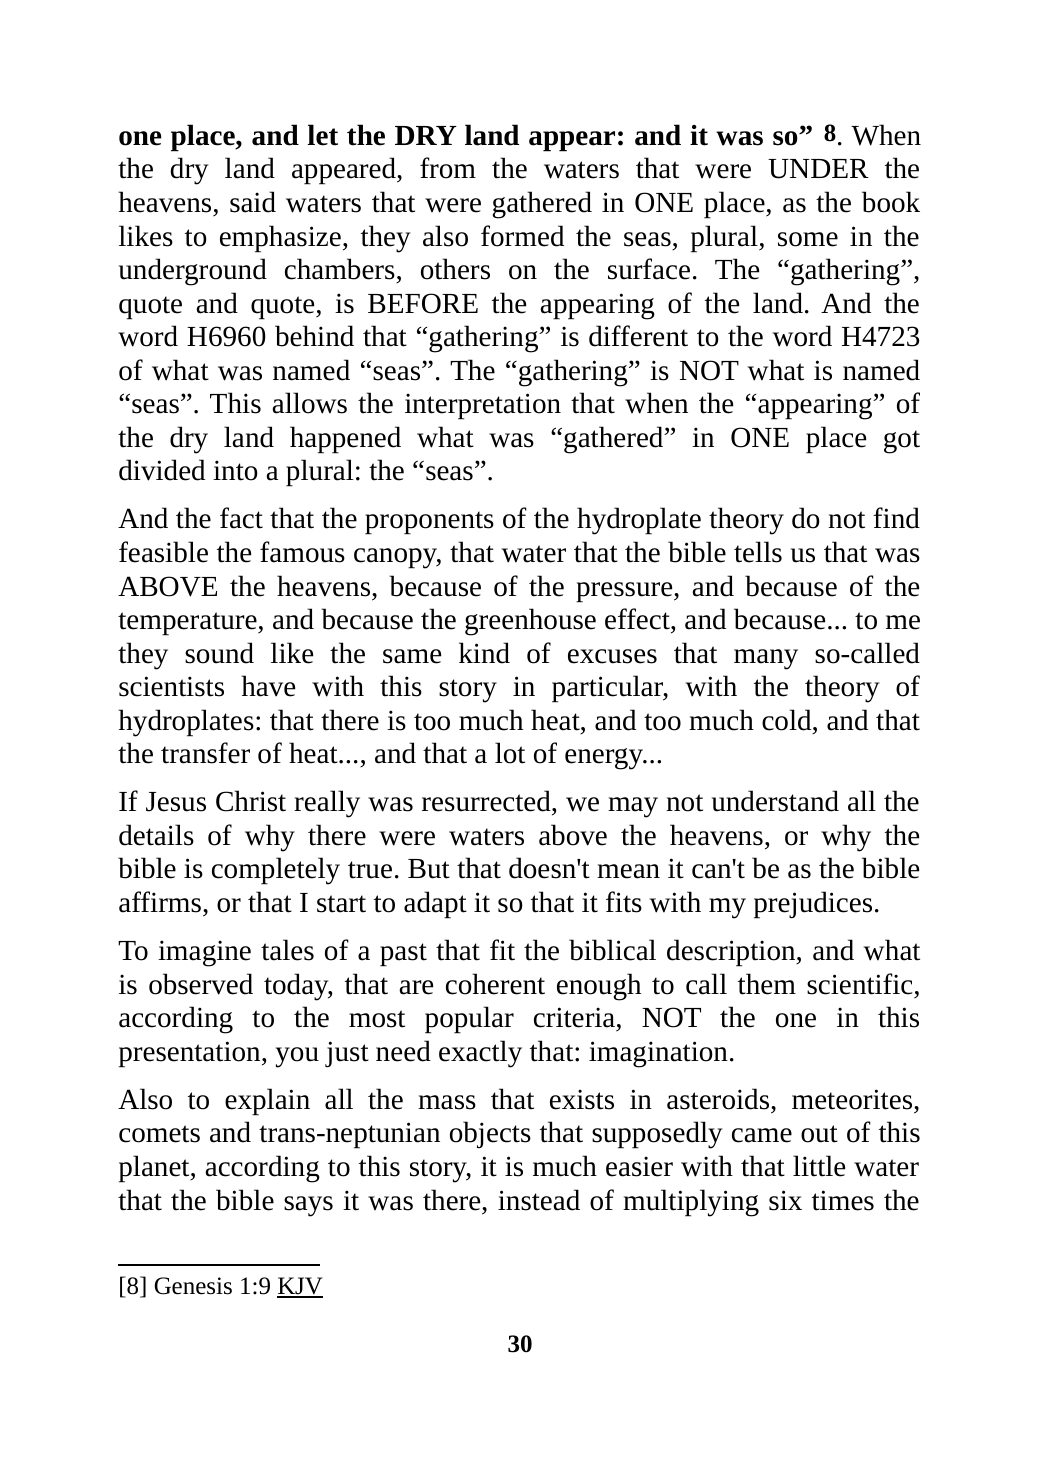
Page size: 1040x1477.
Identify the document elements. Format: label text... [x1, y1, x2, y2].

text If Jesus Christ really was resurrected, we may not understand all the details of why there were waters above the heavens, or why the bible is completely true. But that doesn't mean it can't be as the bible affirms, or that I start to adapt it so that it fits with my prejudices. [118, 784, 921, 919]
text And the fact that the proponents of the hydroplate theory do not find feasible the famous canopy, that water that the bible tells us that was ABOVE the heavens, because of the pressure, and because of the temperature, and because the greenhouse effect, and because... to me they sound like the same kind of excuses that many so-called scientists have with this story in particular, with the theory of hydroplates: that there is too much heat, and too much cold, and that the transfer of heat..., and that a lot of energy... [118, 502, 921, 770]
text Genesis 1:9 KJV [118, 1271, 921, 1300]
text Also to explain all the mass that exists in asteroids, meteorites, comets and trans-neptunian objects that supposedly came out of this planet, according to this story, it is much easier with that little water that the bible says it was there, instead of multiplying six times the [118, 1082, 921, 1216]
text To imagine tales of a past that fit the biblical description, and what is observed today, that are coherent enough to call them scientific, according to the most popular criteria, NOT the one in this presentation, you just need exactly that: imagination. [118, 933, 921, 1067]
text one place, and let the DRY land appear: and it was so” . When the dry land appeared, from the waters that were UNDER the heavens, said waters that were gathered in ONE place, as the book likes to emphasize, they also formed the seas, plural, some in the underground chambers, others on the surface. The “gathering”, quote and quote, is BEFORE the appearing of the land. And the word H6960 behind that “gathering” is different to the word H4723 of what was named “seas”. The “gathering” is NOT what is named “seas”. This allows the interpretation that when the “appearing” of the dry land happened what was “gathered” in ONE place got divided into a plural: the “seas”. [118, 118, 921, 487]
